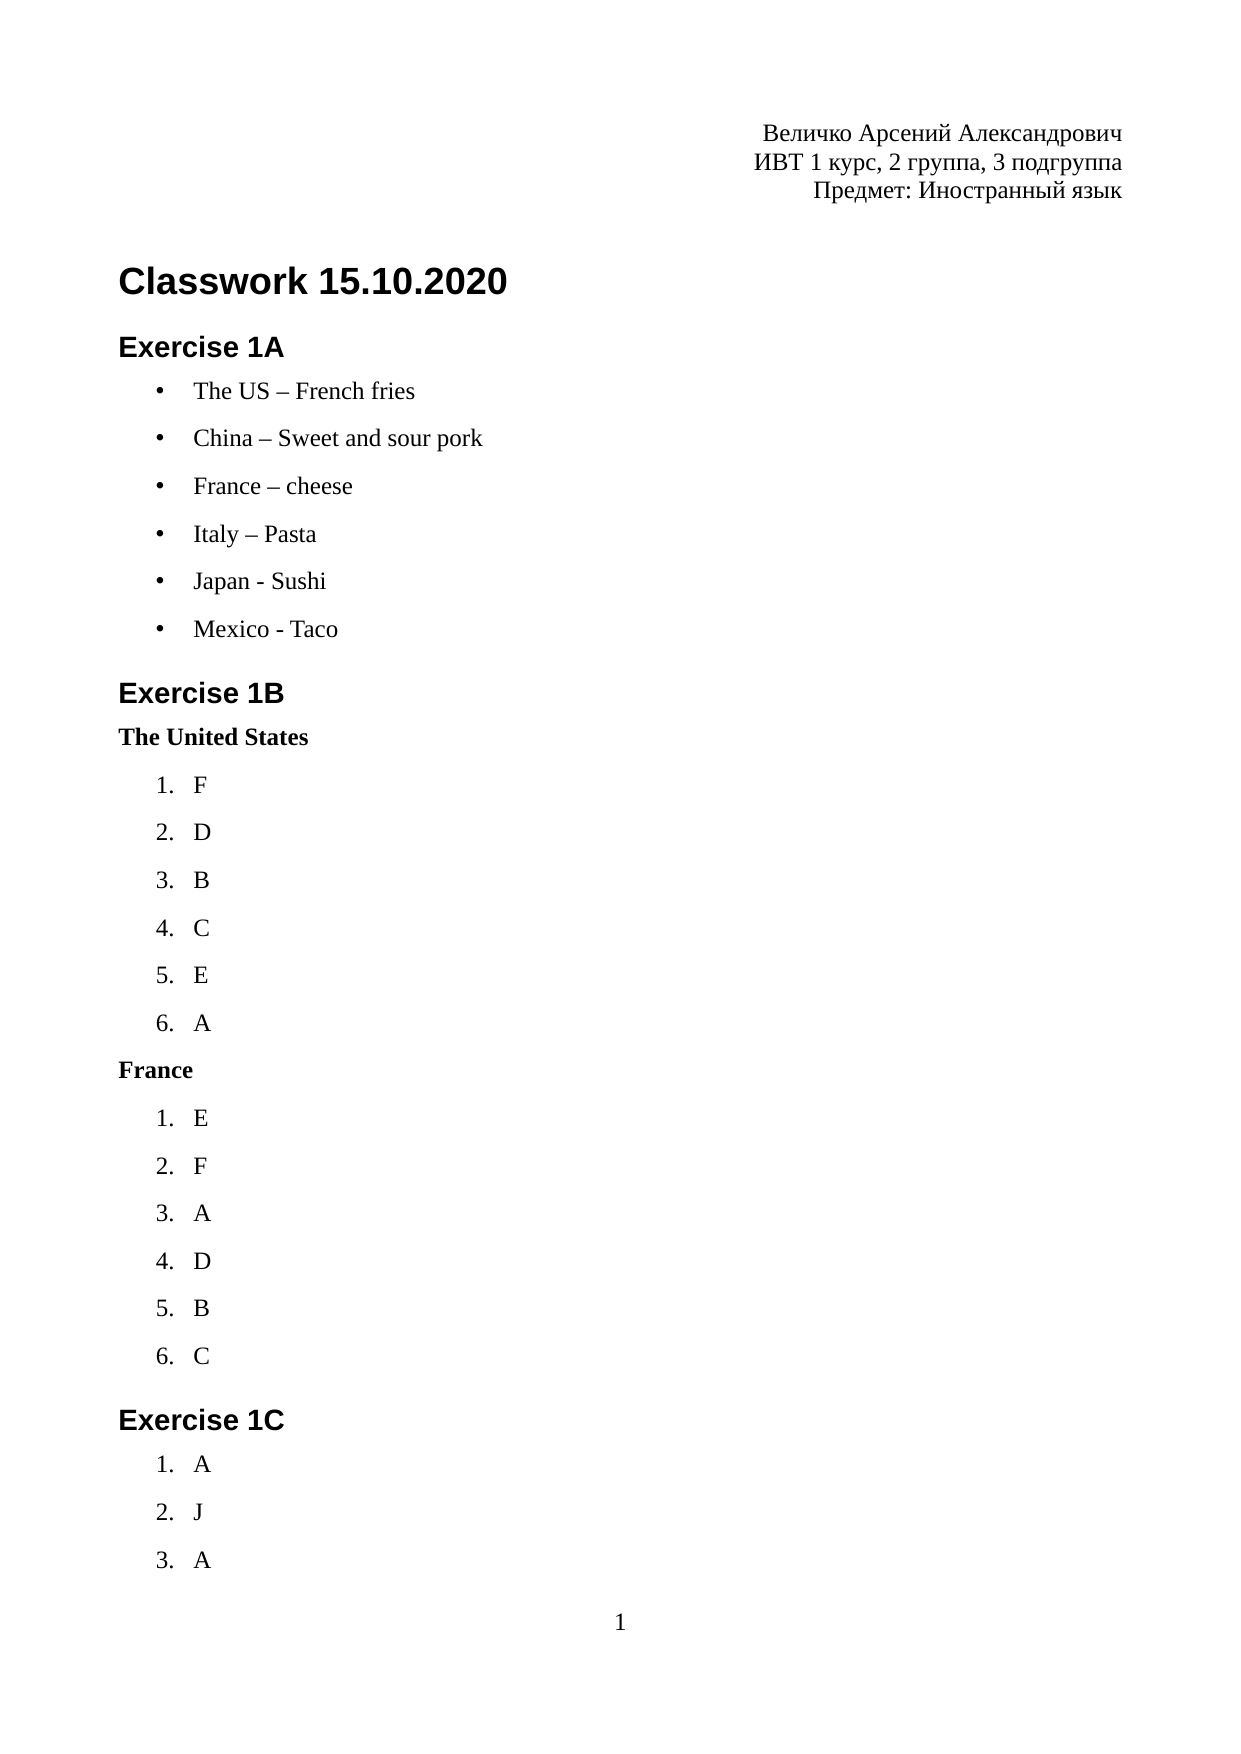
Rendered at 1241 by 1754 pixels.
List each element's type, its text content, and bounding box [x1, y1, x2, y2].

text The United States [118, 722, 1122, 751]
list Mexico - Taco [156, 614, 1122, 643]
list J [156, 1497, 1122, 1526]
subtitle Exercise 1A [118, 329, 1122, 363]
subtitle Classwork 15.10.2020 [118, 259, 1122, 302]
list B [156, 865, 1122, 894]
list Japan - Sushi [156, 566, 1122, 595]
list The US – French fries [156, 376, 1122, 404]
list A [156, 1198, 1122, 1227]
list D [156, 1246, 1122, 1275]
list F [156, 770, 1122, 799]
list C [156, 1341, 1122, 1370]
subtitle Exercise 1B [118, 676, 1122, 710]
list A [156, 1449, 1122, 1478]
list C [156, 913, 1122, 941]
list Italy – Pasta [156, 519, 1122, 547]
text France [118, 1056, 1122, 1084]
subtitle Exercise 1C [118, 1403, 1122, 1437]
list B [156, 1293, 1122, 1322]
list China – Sweet and sour pork [156, 423, 1122, 452]
list E [156, 1103, 1122, 1132]
list E [156, 960, 1122, 989]
list A [156, 1008, 1122, 1037]
list A [156, 1545, 1122, 1573]
list France – cheese [156, 471, 1122, 500]
list F [156, 1151, 1122, 1179]
list D [156, 817, 1122, 846]
